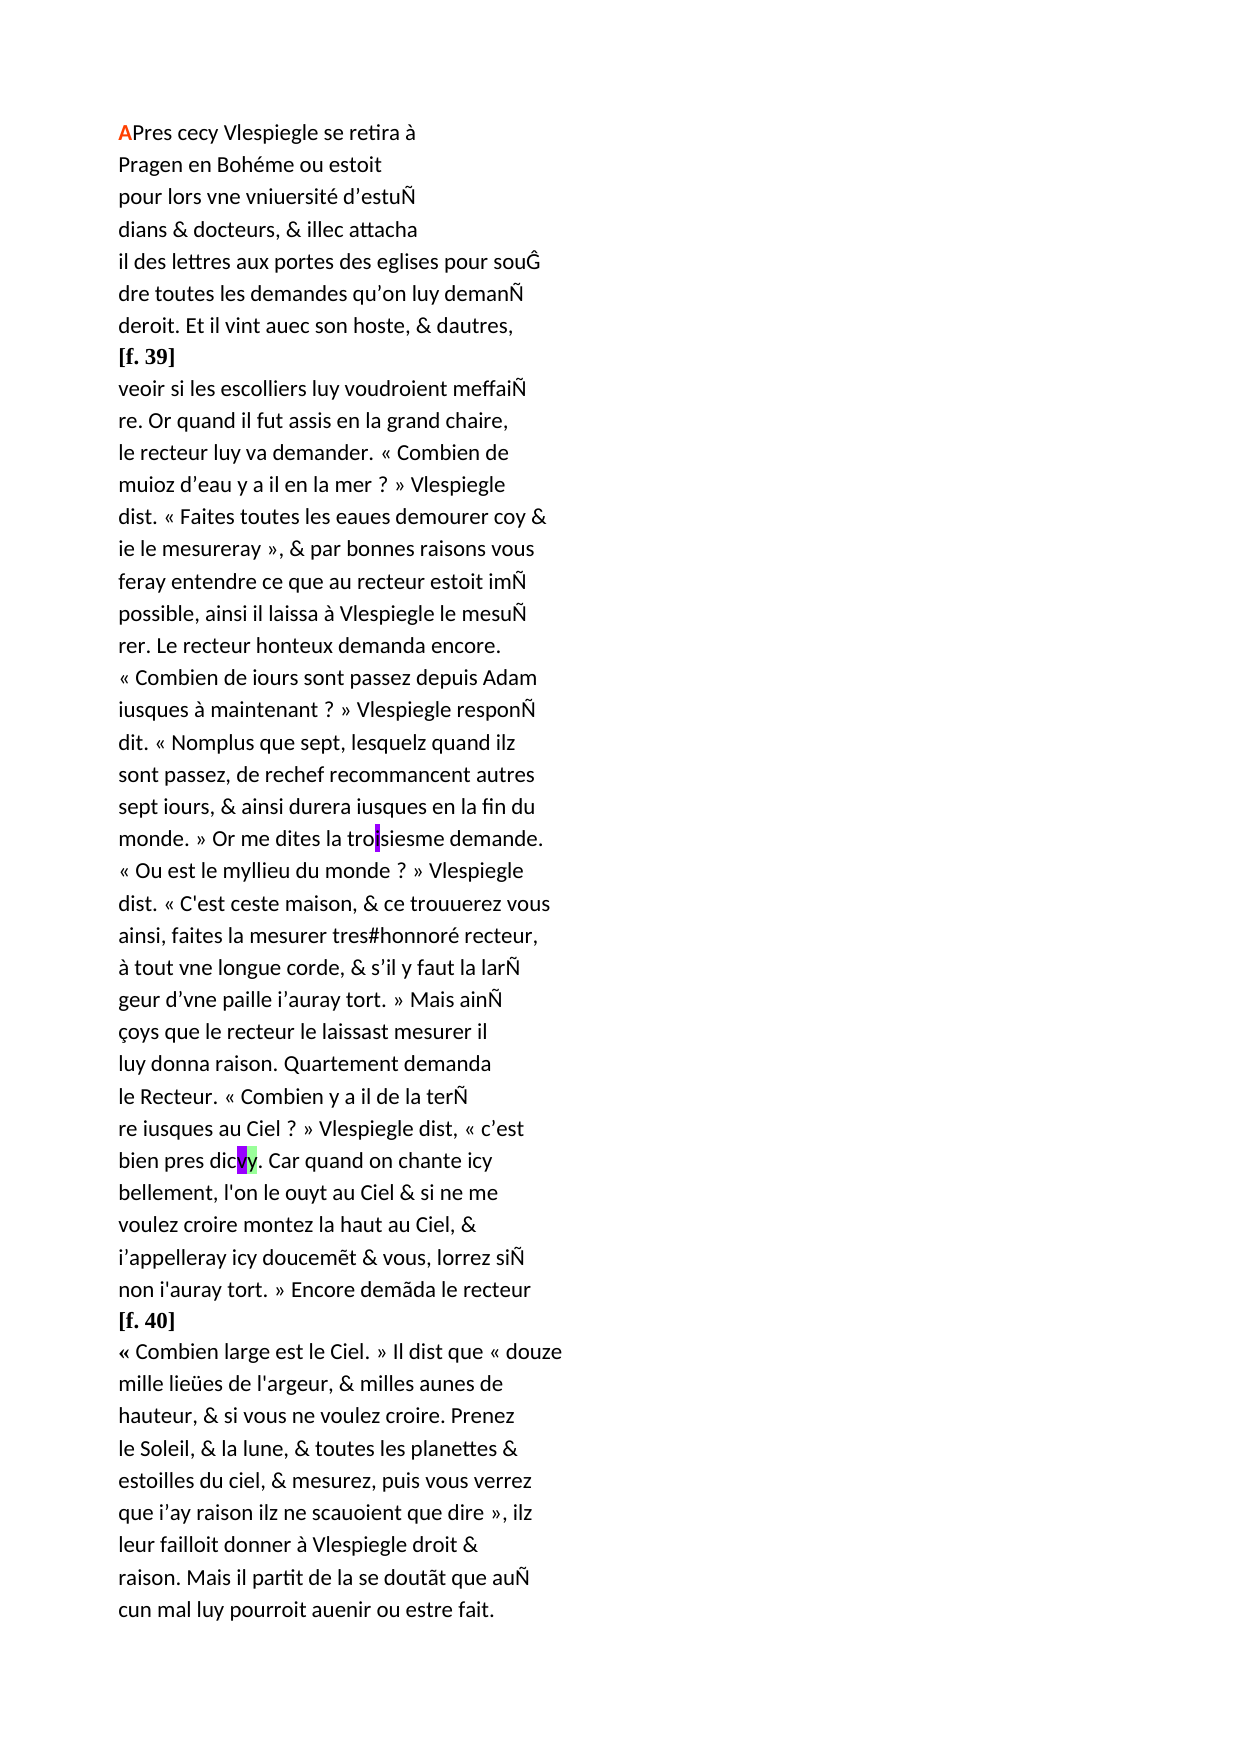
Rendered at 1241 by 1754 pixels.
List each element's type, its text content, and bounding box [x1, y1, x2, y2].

text APres cecy Vlespiegle se retira à Pragen en Bohéme ou estoit pour lors vne vniuersité d’estuÑ dians & docteurs, & illec attacha il des lettres aux portes des eglises pour souĜ dre toutes les demandes qu’on luy demanÑ deroit. Et il vint auec son hoste, & dautres, [f. 39] veoir si les escolliers luy voudroient meffaiÑ re. Or quand il fut assis en la grand chaire, le recteur luy va demander. « Combien de muioz d’eau y a il en la mer ? » Vlespiegle dist. « Faites toutes les eaues demourer coy & ie le mesureray », & par bonnes raisons vous feray entendre ce que au recteur estoit imÑ possible, ainsi il laissa à Vlespiegle le mesuÑ rer. Le recteur honteux demanda encore. « Combien de iours sont passez depuis Adam iusques à maintenant ? » Vlespiegle responÑ dit. « Nomplus que sept, lesquelz quand ilz sont passez, de rechef recommancent autres sept iours, & ainsi durera iusques en la fin du monde. » Or me dites la troisiesme demande. « Ou est le myllieu du monde ? » Vlespiegle dist. « C'est ceste maison, & ce trouuerez vous ainsi, faites la mesurer tres#honnoré recteur, à tout vne longue corde, & s’il y faut la larÑ geur d’vne paille i’auray tort. » Mais ainÑ çoys que le recteur le laissast mesurer il luy donna raison. Quartement demanda le Recteur. « Combien y a il de la terÑ re iusques au Ciel ? » Vlespiegle dist, « c’est bien pres dicvy. Car quand on chante icy bellement, l'on le ouyt au Ciel & si ne me voulez croire montez la haut au Ciel, & i’appelleray icy doucemẽt & vous, lorrez siÑ non i'auray tort. » Encore demãda le recteur [f. 40] « Combien large est le Ciel. » Il dist que « douze mille lieües de l'argeur, & milles aunes de hauteur, & si vous ne voulez croire. Prenez le Soleil, & la lune, & toutes les planettes & estoilles du ciel, & mesurez, puis vous verrez que i’ay raison ilz ne scauoient que dire », ilz leur failloit donner à Vlespiegle droit & raison. Mais il partit de la se doutãt que auÑ cun mal luy pourroit auenir ou estre fait. [118, 118, 1122, 1623]
